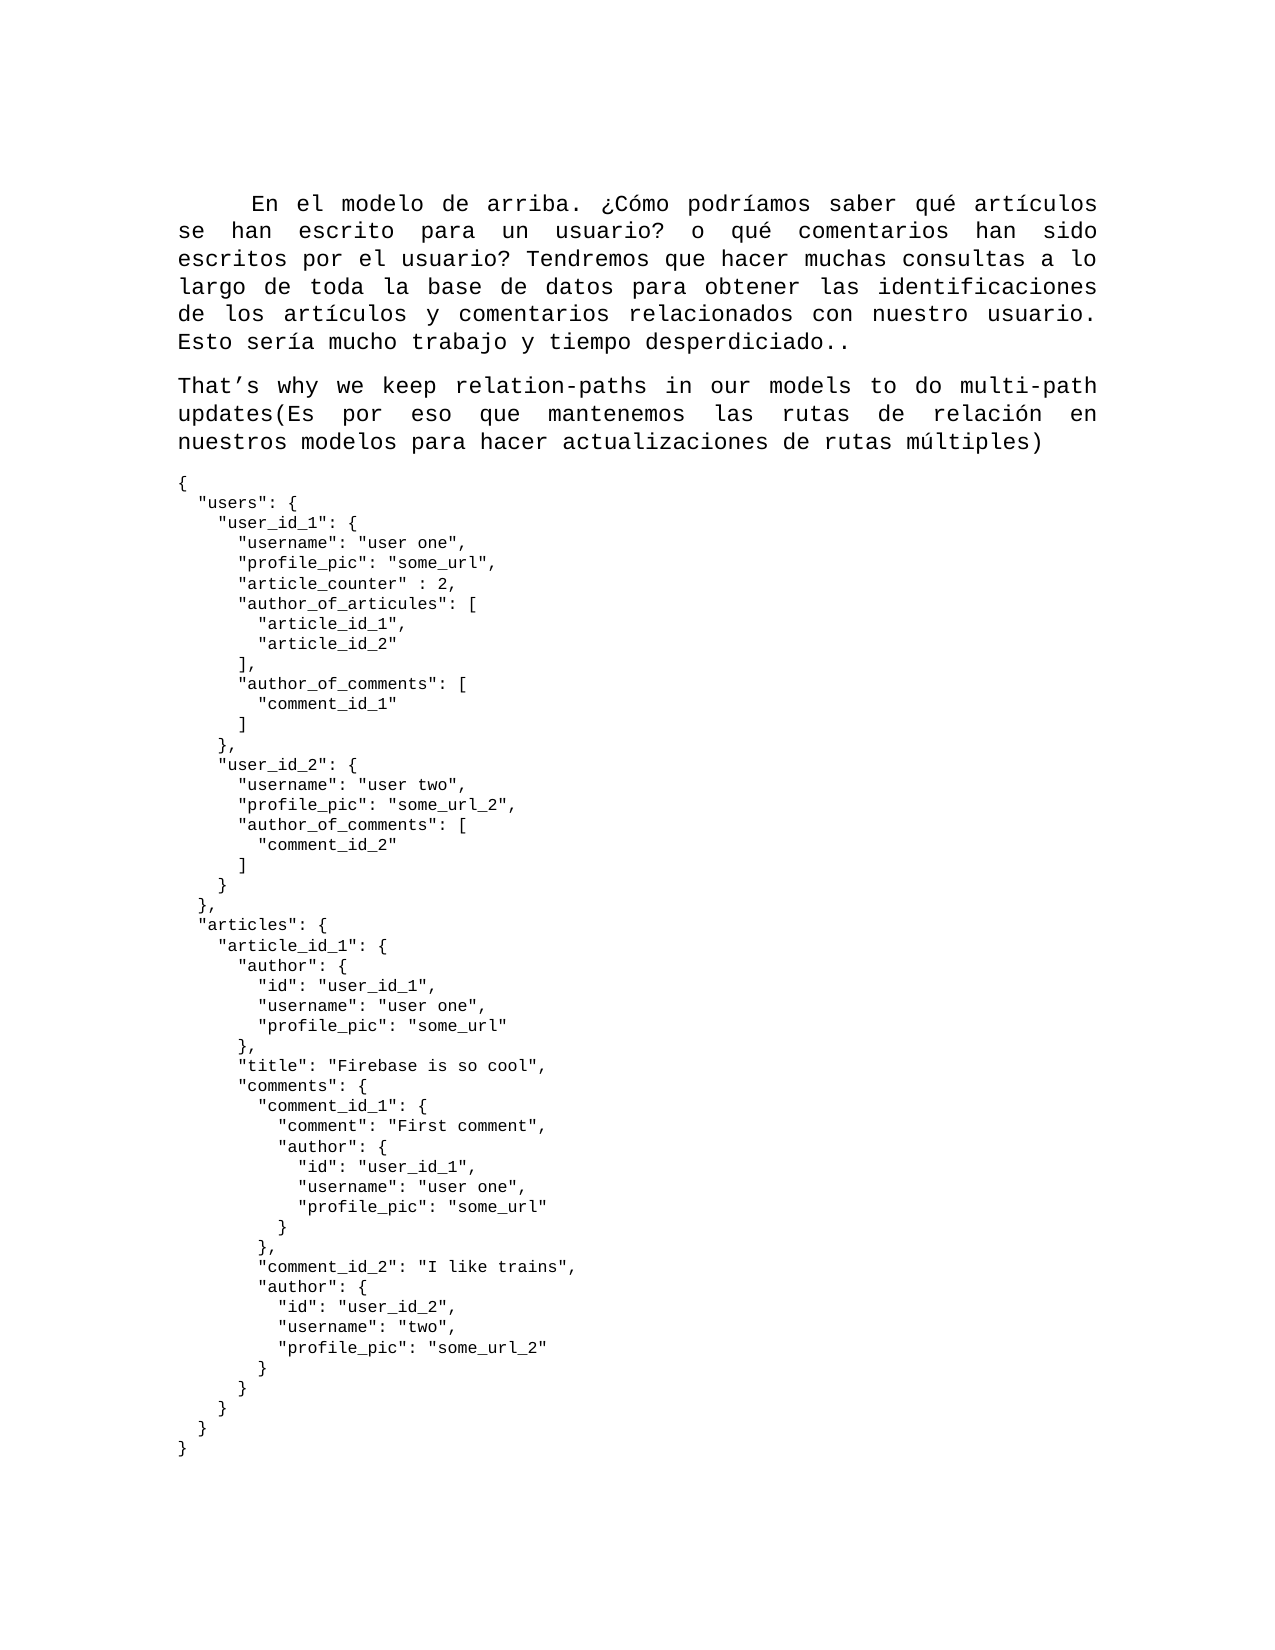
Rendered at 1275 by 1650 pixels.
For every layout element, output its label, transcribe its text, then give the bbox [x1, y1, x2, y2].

text ], [177, 656, 1098, 674]
text "comment": "First comment", [177, 1118, 1098, 1137]
text "username": "user two", [177, 776, 1098, 795]
text "profile_pic": "some_url_2" [177, 1339, 1098, 1358]
text "user_id_1": { [177, 515, 1098, 534]
text "profile_pic": "some_url_2", [177, 796, 1098, 815]
text "author_of_articules": [ [177, 595, 1098, 614]
text }, [177, 897, 1098, 916]
text "user_id_2": { [177, 756, 1098, 775]
text "profile_pic": "some_url" [177, 1198, 1098, 1217]
text "author_of_comments": [ [177, 676, 1098, 694]
text "id": "user_id_1", [177, 1158, 1098, 1177]
text "author": { [177, 957, 1098, 976]
text } [177, 1359, 1098, 1378]
text "id": "user_id_1", [177, 977, 1098, 996]
text "username": "user one", [177, 997, 1098, 1016]
text "comment_id_1": { [177, 1098, 1098, 1117]
text { [177, 475, 1098, 493]
text "profile_pic": "some_url", [177, 555, 1098, 574]
text "username": "user one", [177, 535, 1098, 554]
text En el modelo de arriba. ¿Cómo podríamos saber qué artículos se han escrito para un usuario? o qué comentarios han sido escritos por el usuario? Tendremos que hacer muchas consultas a lo largo de toda la base de datos para obtener las identificaciones de los artículos y comentarios relacionados con nuestro usuario. Esto sería mucho trabajo y tiempo desperdiciado.. [177, 192, 1098, 356]
text } [177, 1399, 1098, 1418]
text "author": { [177, 1138, 1098, 1157]
text }, [177, 1239, 1098, 1257]
text "author_of_comments": [ [177, 816, 1098, 835]
text "username": "user one", [177, 1178, 1098, 1197]
text "username": "two", [177, 1319, 1098, 1338]
text ] [177, 857, 1098, 876]
text "users": { [177, 495, 1098, 514]
text "article_id_1", [177, 615, 1098, 634]
text "author": { [177, 1279, 1098, 1298]
text "profile_pic": "some_url" [177, 1017, 1098, 1036]
text } [177, 877, 1098, 896]
text } [177, 1218, 1098, 1237]
text "article_id_1": { [177, 937, 1098, 956]
text "articles": { [177, 917, 1098, 936]
text } [177, 1379, 1098, 1398]
text "article_id_2" [177, 636, 1098, 654]
text "title": "Firebase is so cool", [177, 1058, 1098, 1077]
text "id": "user_id_2", [177, 1299, 1098, 1318]
text } [177, 1419, 1098, 1438]
text "comment_id_2" [177, 837, 1098, 855]
text "article_counter" : 2, [177, 575, 1098, 594]
text }, [177, 736, 1098, 755]
text }, [177, 1038, 1098, 1056]
text "comment_id_2": "I like trains", [177, 1259, 1098, 1278]
text "comment_id_1" [177, 696, 1098, 715]
text } [177, 1440, 1098, 1458]
text That’s why we keep relation-paths in our models to do multi-path updates(Es por eso que mantenemos las rutas de relación en nuestros modelos para hacer actualizaciones de rutas múltiples) [177, 375, 1098, 456]
text ] [177, 716, 1098, 735]
text "comments": { [177, 1078, 1098, 1097]
